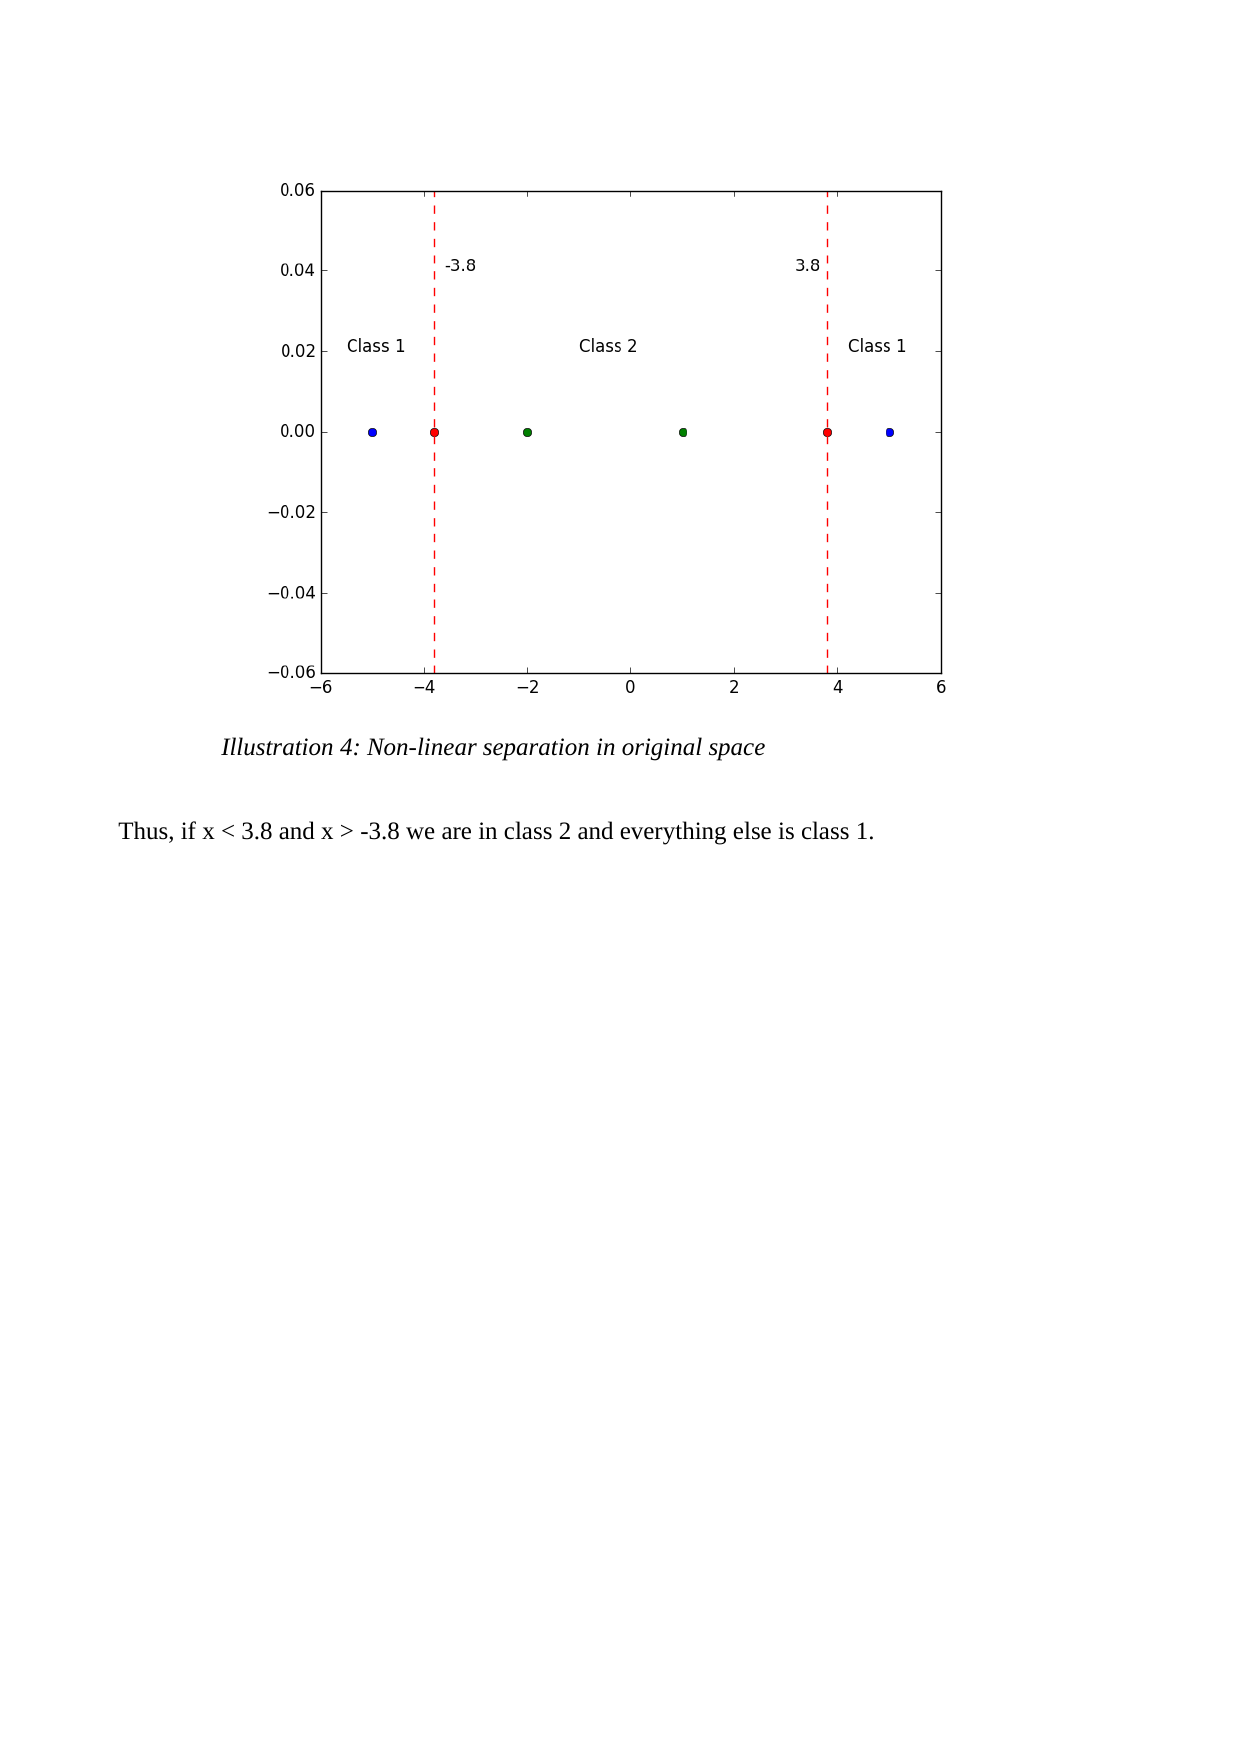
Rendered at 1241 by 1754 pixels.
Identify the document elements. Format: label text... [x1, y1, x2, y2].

picture [221, 130, 1020, 733]
text Illustration 4: Non-linear separation in original space [221, 733, 1019, 761]
text Thus, if x < 3.8 and x > -3.8 we are in class 2 and everything else is class 1. [118, 816, 1122, 844]
